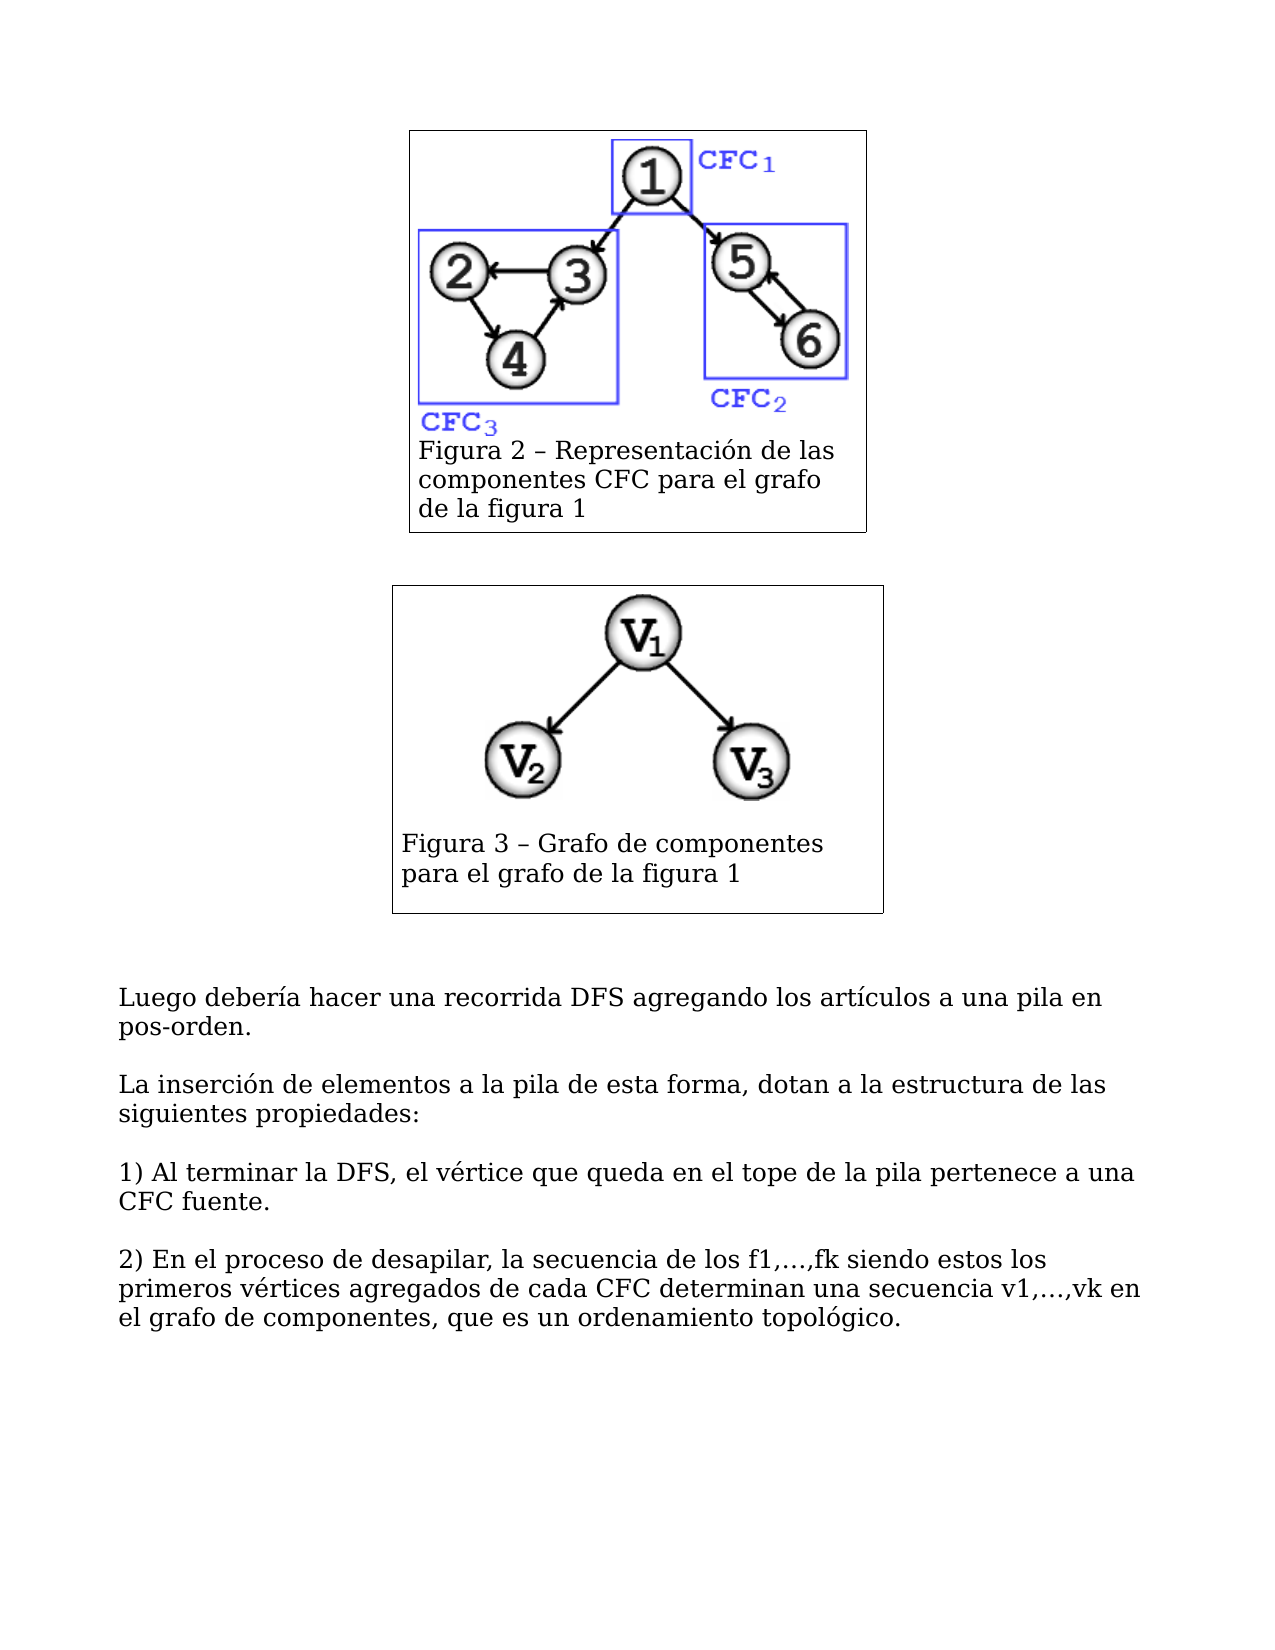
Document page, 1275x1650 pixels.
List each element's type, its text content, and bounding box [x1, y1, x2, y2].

picture [417, 139, 849, 436]
text Figura 2 – Representación de las componentes CFC para el grafo de la figura 1 [418, 436, 857, 523]
picture [484, 594, 791, 801]
text La inserción de elementos a la pila de esta forma, dotan a la estructura de las siguientes propiedades: [118, 1070, 1157, 1129]
text Figura 3 – Grafo de componentes para el grafo de la figura 1 [401, 829, 874, 888]
text Luego debería hacer una recorrida DFS agregando los artículos a una pila en pos-orden. [118, 983, 1157, 1041]
text 1) Al terminar la DFS, el vértice que queda en el tope de la pila pertenece a una CFC fuente. [118, 1158, 1157, 1216]
text 2) En el proceso de desapilar, la secuencia de los f1,…,fk siendo estos los primeros vértices agregados de cada CFC determinan una secuencia v1,…,vk en el grafo de componentes, que es un ordenamiento topológico. [118, 1245, 1157, 1333]
